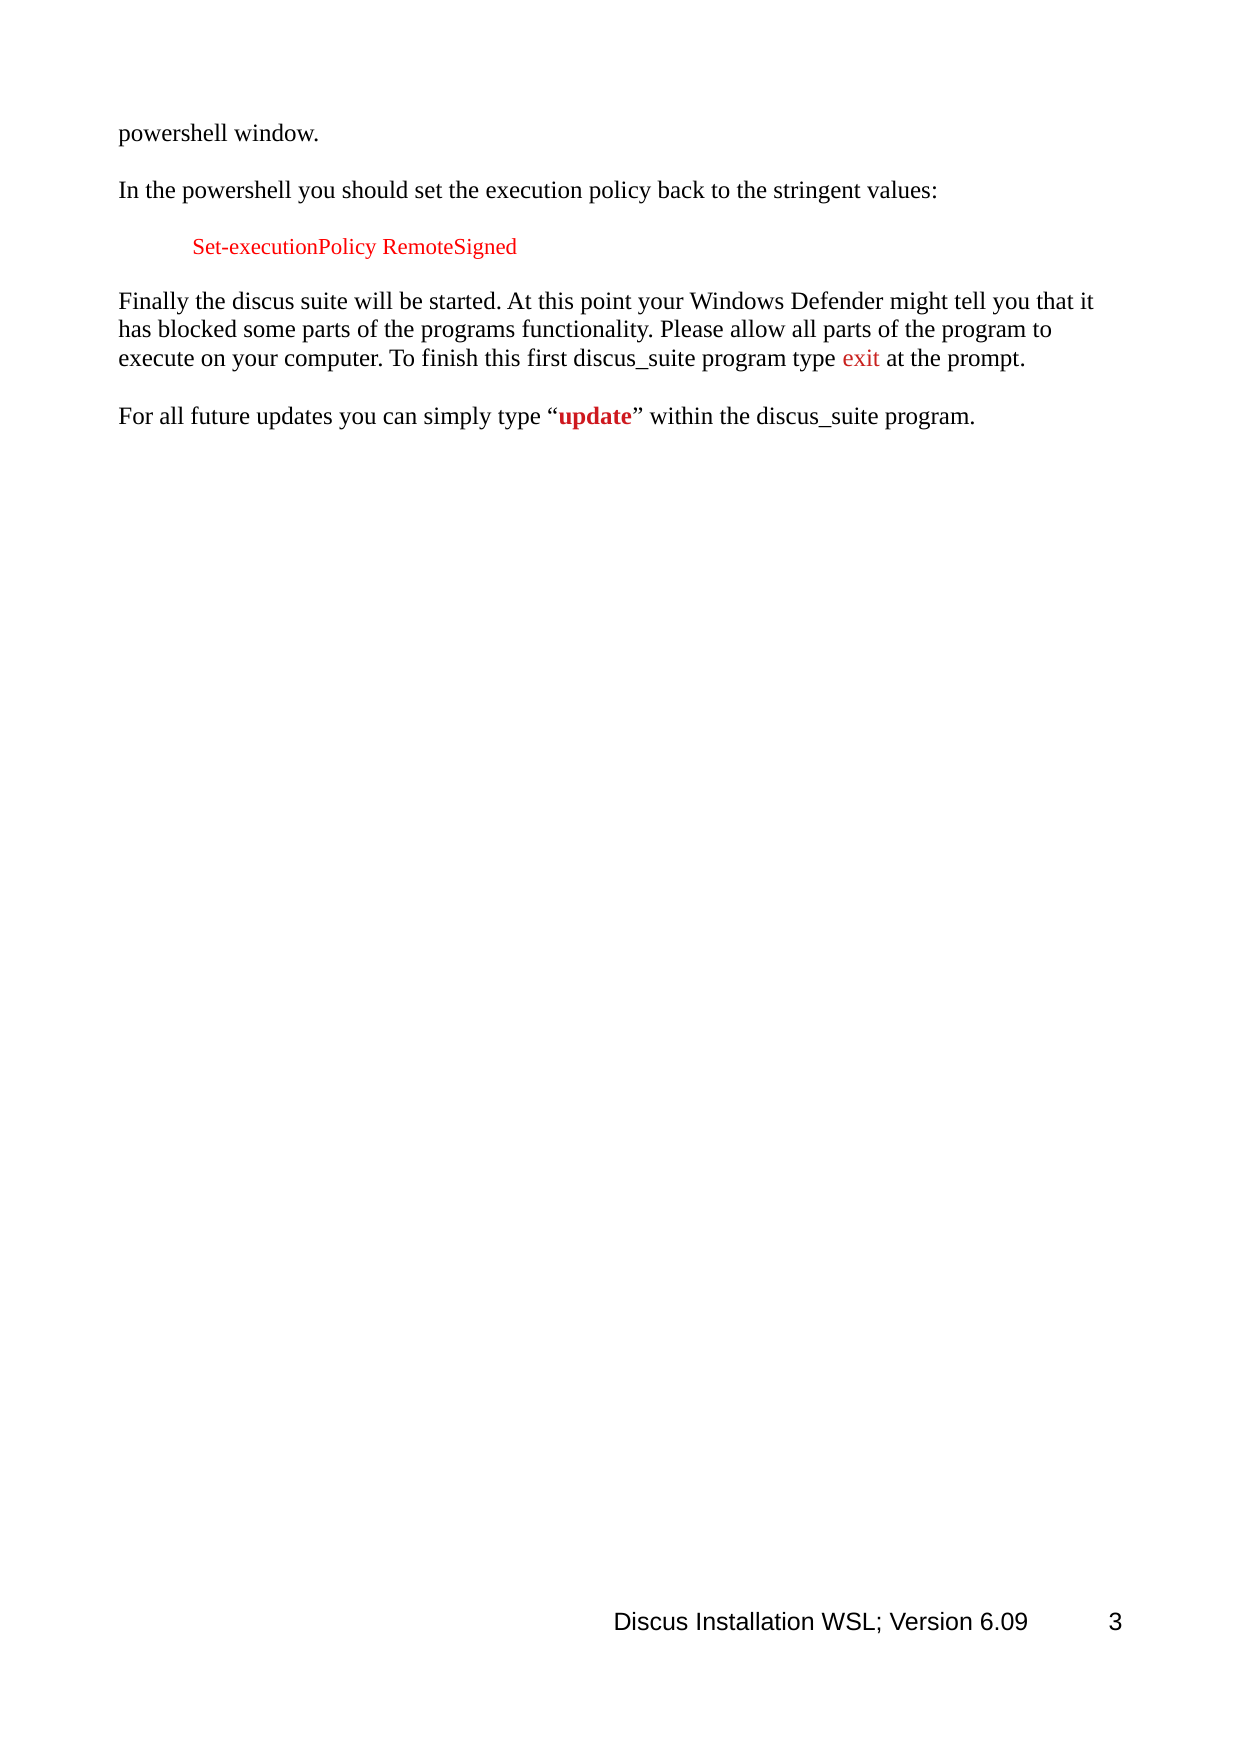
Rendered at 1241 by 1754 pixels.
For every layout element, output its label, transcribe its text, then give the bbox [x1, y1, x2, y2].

text In the powershell you should set the execution policy back to the stringent values: [118, 176, 1122, 204]
text For all future updates you can simply type “update” within the discus_suite program. [118, 401, 1122, 429]
text Set-executionPolicy RemoteSigned [118, 233, 1122, 259]
text Finally the discus suite will be started. At this point your Windows Defender might tell you that it has blocked some parts of the programs functionality. Please allow all parts of the program to execute on your computer. To finish this first discus_suite program type exit at the prompt. [118, 286, 1122, 372]
text powershell window. [118, 118, 1122, 147]
